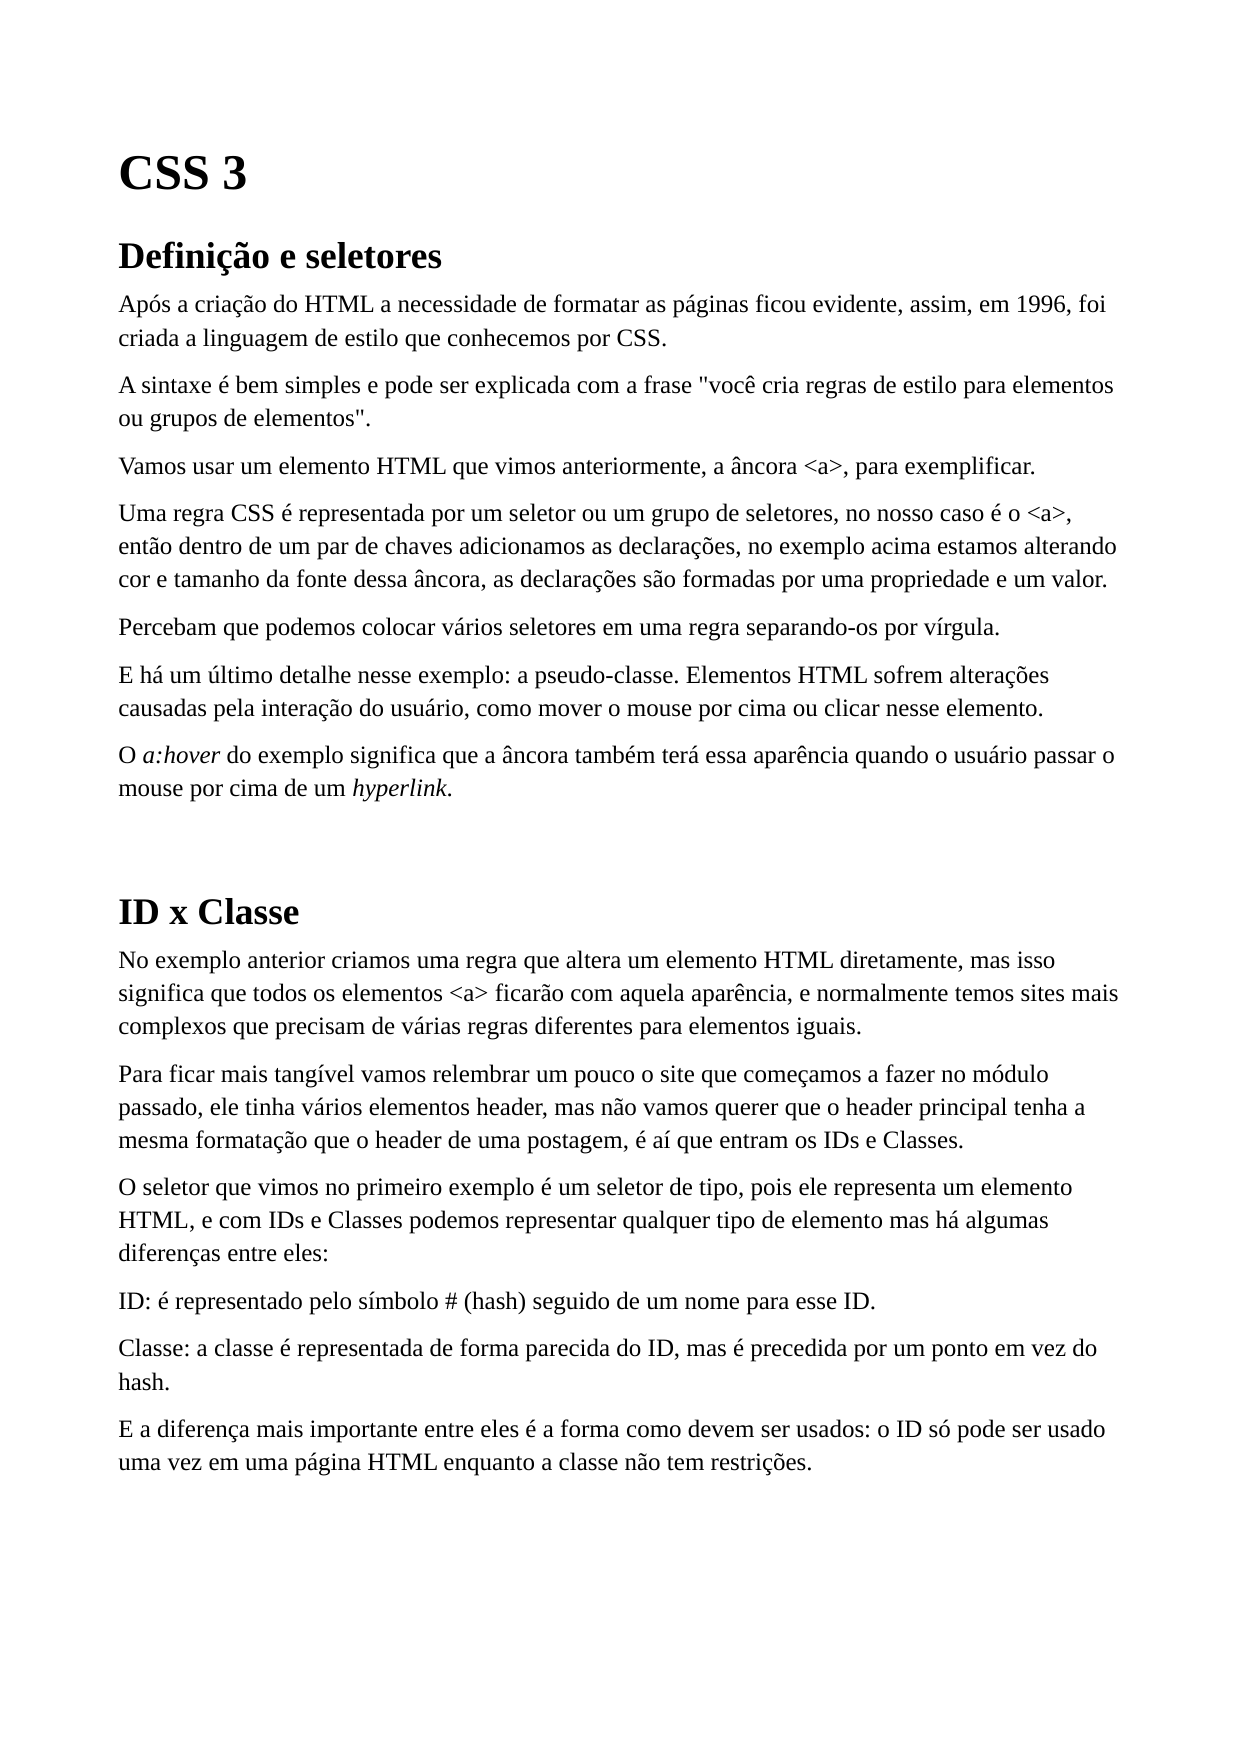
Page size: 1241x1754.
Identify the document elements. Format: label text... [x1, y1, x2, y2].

text Após a criação do HTML a necessidade de formatar as páginas ficou evidente, assim, em 1996, foi criada a linguagem de estilo que conhecemos por CSS. [118, 289, 1122, 351]
text Uma regra CSS é representada por um seletor ou um grupo de seletores, no nosso caso é o <a>, então dentro de um par de chaves adicionamos as declarações, no exemplo acima estamos alterando cor e tamanho da fonte dessa âncora, as declarações são formadas por uma propriedade e um valor. [118, 498, 1122, 593]
subtitle ID x Classe [118, 889, 1122, 932]
text A sintaxe é bem simples e pode ser explicada com a frase "você cria regras de estilo para elementos ou grupos de elementos". [118, 370, 1122, 432]
text O a:hover do exemplo significa que a âncora também terá essa aparência quando o usuário passar o mouse por cima de um hyperlink. [118, 740, 1122, 802]
text ID: é representado pelo símbolo # (hash) seguido de um nome para esse ID. [118, 1286, 1122, 1315]
text E há um último detalhe nesse exemplo: a pseudo-classe. Elementos HTML sofrem alterações causadas pela interação do usuário, como mover o mouse por cima ou clicar nesse elemento. [118, 660, 1122, 721]
subtitle CSS 3 [118, 143, 1122, 201]
text O seletor que vimos no primeiro exemplo é um seletor de tipo, pois ele representa um elemento HTML, e com IDs e Classes podemos representar qualquer tipo de elemento mas há algumas diferenças entre eles: [118, 1172, 1122, 1267]
text Vamos usar um elemento HTML que vimos anteriormente, a âncora <a>, para exemplificar. [118, 451, 1122, 479]
text Percebam que podemos colocar vários seletores em uma regra separando-os por vírgula. [118, 612, 1122, 641]
text E a diferença mais importante entre eles é a forma como devem ser usados: o ID só pode ser usado uma vez em uma página HTML enquanto a classe não tem restrições. [118, 1414, 1122, 1476]
subtitle Definição e seletores [118, 234, 1122, 277]
text Para ficar mais tangível vamos relembrar um pouco o site que começamos a fazer no módulo passado, ele tinha vários elementos header, mas não vamos querer que o header principal tenha a mesma formatação que o header de uma postagem, é aí que entram os IDs e Classes. [118, 1059, 1122, 1153]
text Classe: a classe é representada de forma parecida do ID, mas é precedida por um ponto em vez do hash. [118, 1333, 1122, 1395]
text No exemplo anterior criamos uma regra que altera um elemento HTML diretamente, mas isso significa que todos os elementos <a> ficarão com aquela aparência, e normalmente temos sites mais complexos que precisam de várias regras diferentes para elementos iguais. [118, 945, 1122, 1040]
